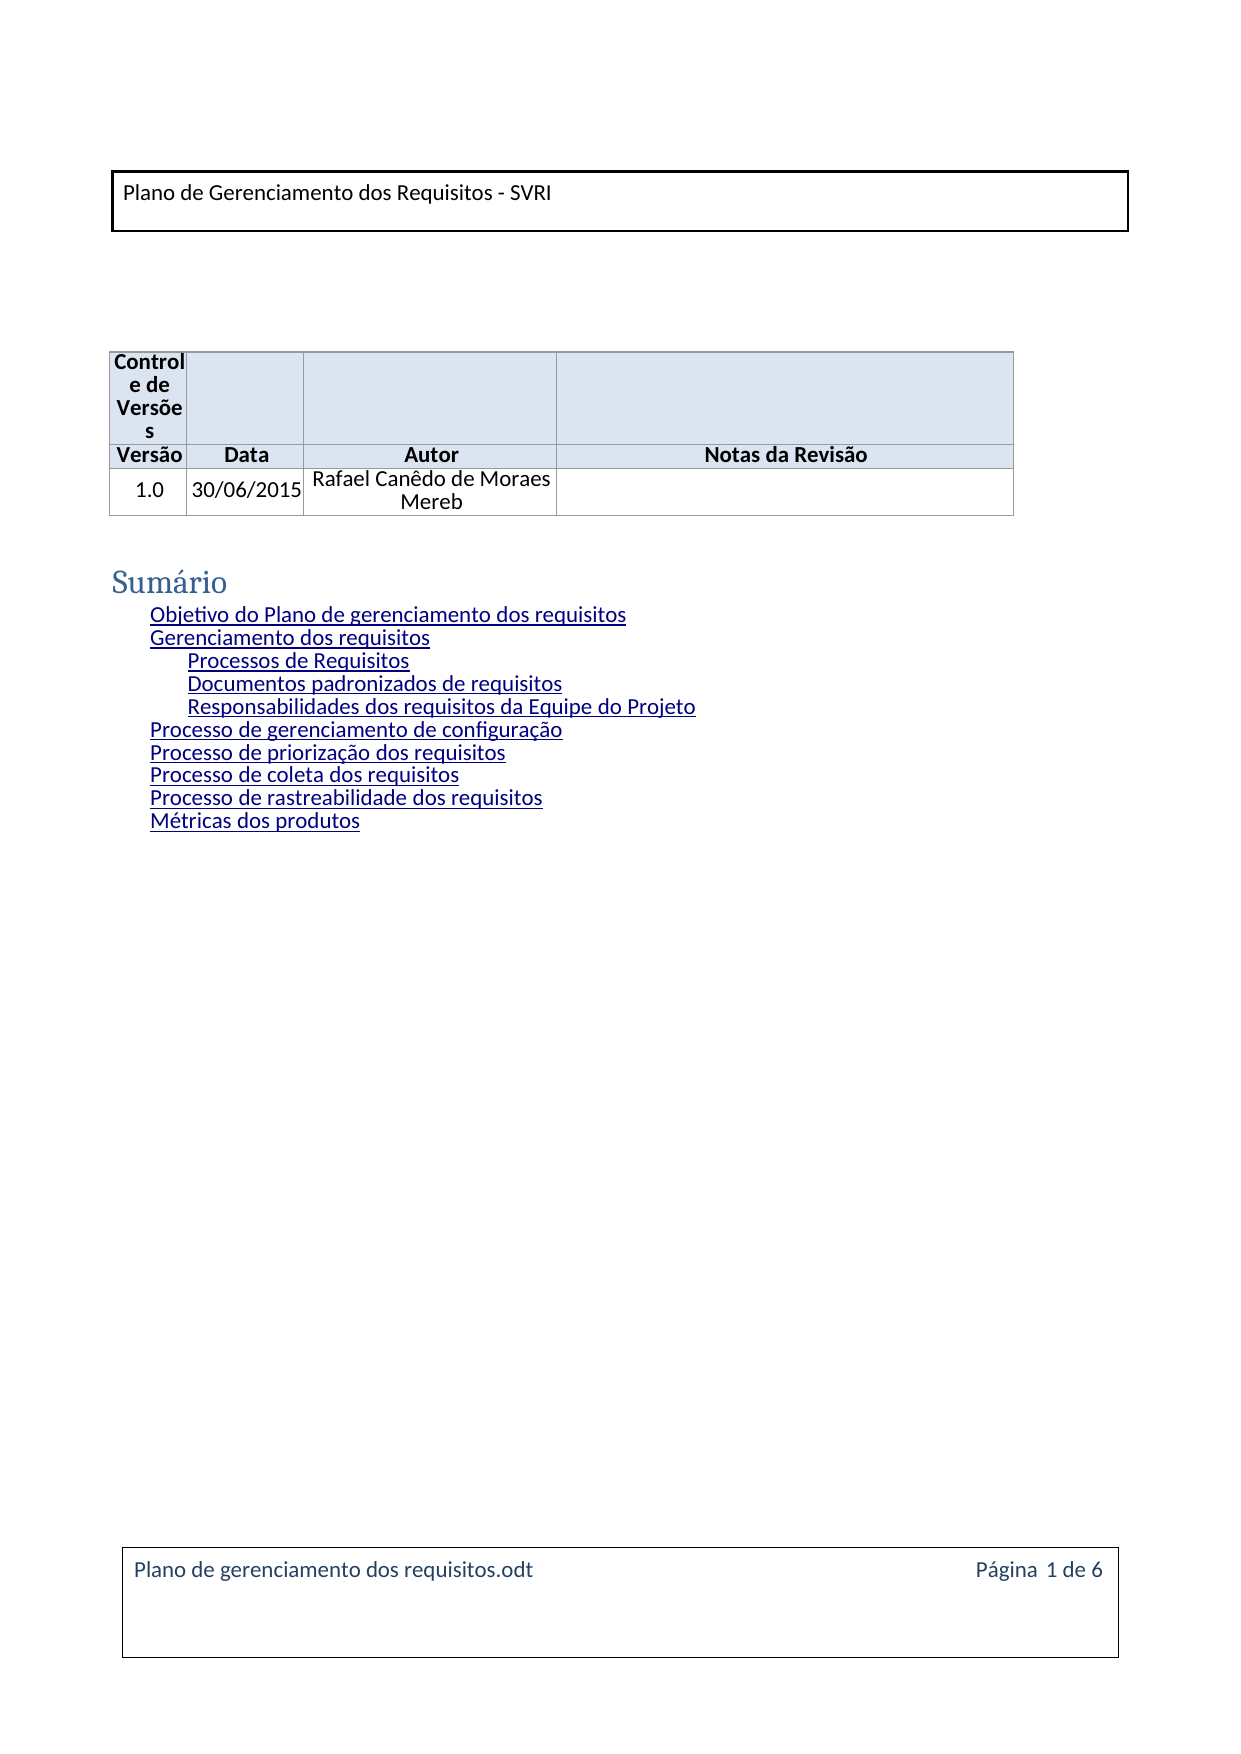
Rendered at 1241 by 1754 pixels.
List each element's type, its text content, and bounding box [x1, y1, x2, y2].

table_cell Rafael Canêdo de Moraes Mereb [304, 469, 556, 515]
table_header [557, 353, 1013, 444]
text Gerenciamento dos requisitos [150, 628, 1128, 651]
table_cell 1.0 [110, 469, 186, 515]
text Processo de gerenciamento de configuração [150, 720, 1128, 743]
table_cell [557, 469, 1013, 515]
table_cell Versão [110, 445, 186, 468]
text Responsabilidades dos requisitos da Equipe do Projeto [187, 697, 1128, 720]
text Sumário [112, 564, 1128, 602]
text Processo de priorização dos requisitos [150, 743, 1128, 766]
table_header [187, 353, 303, 444]
text Documentos padronizados de requisitos [187, 674, 1128, 697]
table_cell 30/06/2015 [187, 469, 303, 515]
text Processo de coleta dos requisitos [150, 766, 1128, 789]
text Processos de Requisitos [187, 651, 1128, 674]
text Métricas dos produtos [150, 812, 1128, 834]
text Processo de rastreabilidade dos requisitos [150, 789, 1128, 812]
table_cell Data [187, 445, 303, 468]
text Objetivo do Plano de gerenciamento dos requisitos [150, 605, 1128, 628]
table_header Controle de Versões [110, 353, 186, 444]
table_header [304, 353, 556, 444]
table_cell Autor [304, 445, 556, 468]
table_cell Notas da Revisão [557, 445, 1013, 468]
